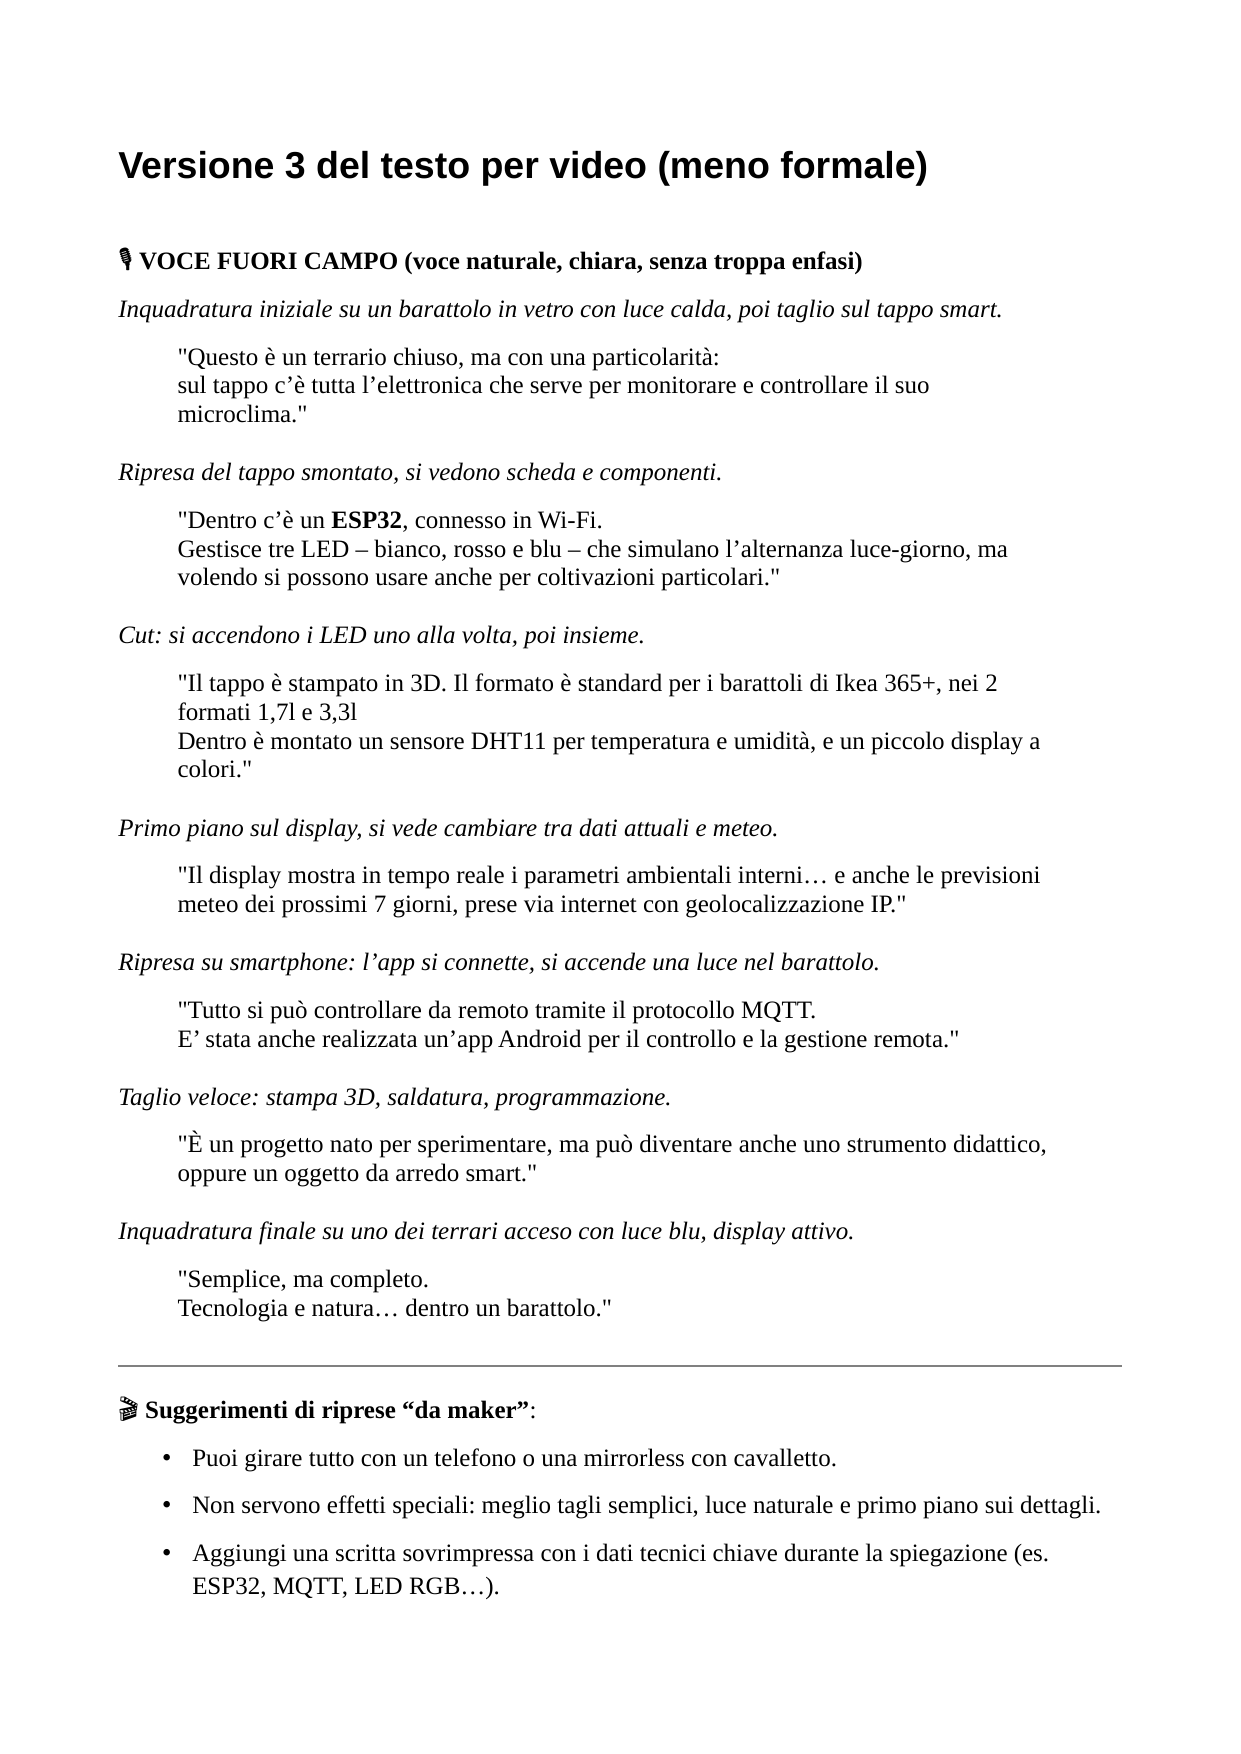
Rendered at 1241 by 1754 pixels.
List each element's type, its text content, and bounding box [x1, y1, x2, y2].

text Ripresa su smartphone: l’app si connette, si accende una luce nel barattolo. [118, 947, 1122, 976]
list Puoi girare tutto con un telefono o una mirrorless con cavalletto. [162, 1443, 1122, 1472]
text "Il display mostra in tempo reale i parametri ambientali interni… e anche le previsioni meteo dei prossimi 7 giorni, prese via internet con geolocalizzazione IP." [177, 860, 1063, 918]
text Ripresa del tappo smontato, si vedono scheda e componenti. [118, 457, 1122, 486]
text Taglio veloce: stampa 3D, saldatura, programmazione. [118, 1082, 1122, 1111]
text "Questo è un terrario chiuso, ma con una particolarità: sul tappo c’è tutta l’elettronica che serve per monitorare e controllare il suo microclima." [177, 342, 1063, 428]
text "Semplice, ma completo. Tecnologia e natura… dentro un barattolo." [177, 1264, 1063, 1322]
text "Tutto si può controllare da remoto tramite il protocollo MQTT. E’ stata anche realizzata un’app Android per il controllo e la gestione remota." [177, 995, 1063, 1052]
subtitle Versione 3 del testo per video (meno formale) [118, 143, 1122, 186]
text Primo piano sul display, si vede cambiare tra dati attuali e meteo. [118, 813, 1122, 841]
text 🎙️ VOCE FUORI CAMPO (voce naturale, chiara, senza troppa enfasi) [118, 246, 1122, 275]
text Inquadratura iniziale su un barattolo in vetro con luce calda, poi taglio sul tappo smart. [118, 294, 1122, 323]
text Cut: si accendono i LED uno alla volta, poi insieme. [118, 621, 1122, 649]
text "Dentro c’è un ESP32, connesso in Wi-Fi. Gestisce tre LED – bianco, rosso e blu – che simulano l’alternanza luce-giorno, ma volendo si possono usare anche per coltivazioni particolari." [177, 505, 1063, 591]
text "Il tappo è stampato in 3D. Il formato è standard per i barattoli di Ikea 365+, nei 2 formati 1,7l e 3,3l Dentro è montato un sensore DHT11 per temperatura e umidità, e un piccolo display a colori." [177, 668, 1063, 783]
text 🎬 Suggerimenti di riprese “da maker”: [118, 1395, 1122, 1424]
text "È un progetto nato per sperimentare, ma può diventare anche uno strumento didattico, oppure un oggetto da arredo smart." [177, 1129, 1063, 1187]
list Aggiungi una scritta sovrimpressa con i dati tecnici chiave durante la spiegazione (es. ESP32, MQTT, LED RGB…). [162, 1538, 1122, 1600]
list Non servono effetti speciali: meglio tagli semplici, luce naturale e primo piano sui dettagli. [162, 1491, 1122, 1519]
text Inquadratura finale su uno dei terrari acceso con luce blu, display attivo. [118, 1216, 1122, 1245]
